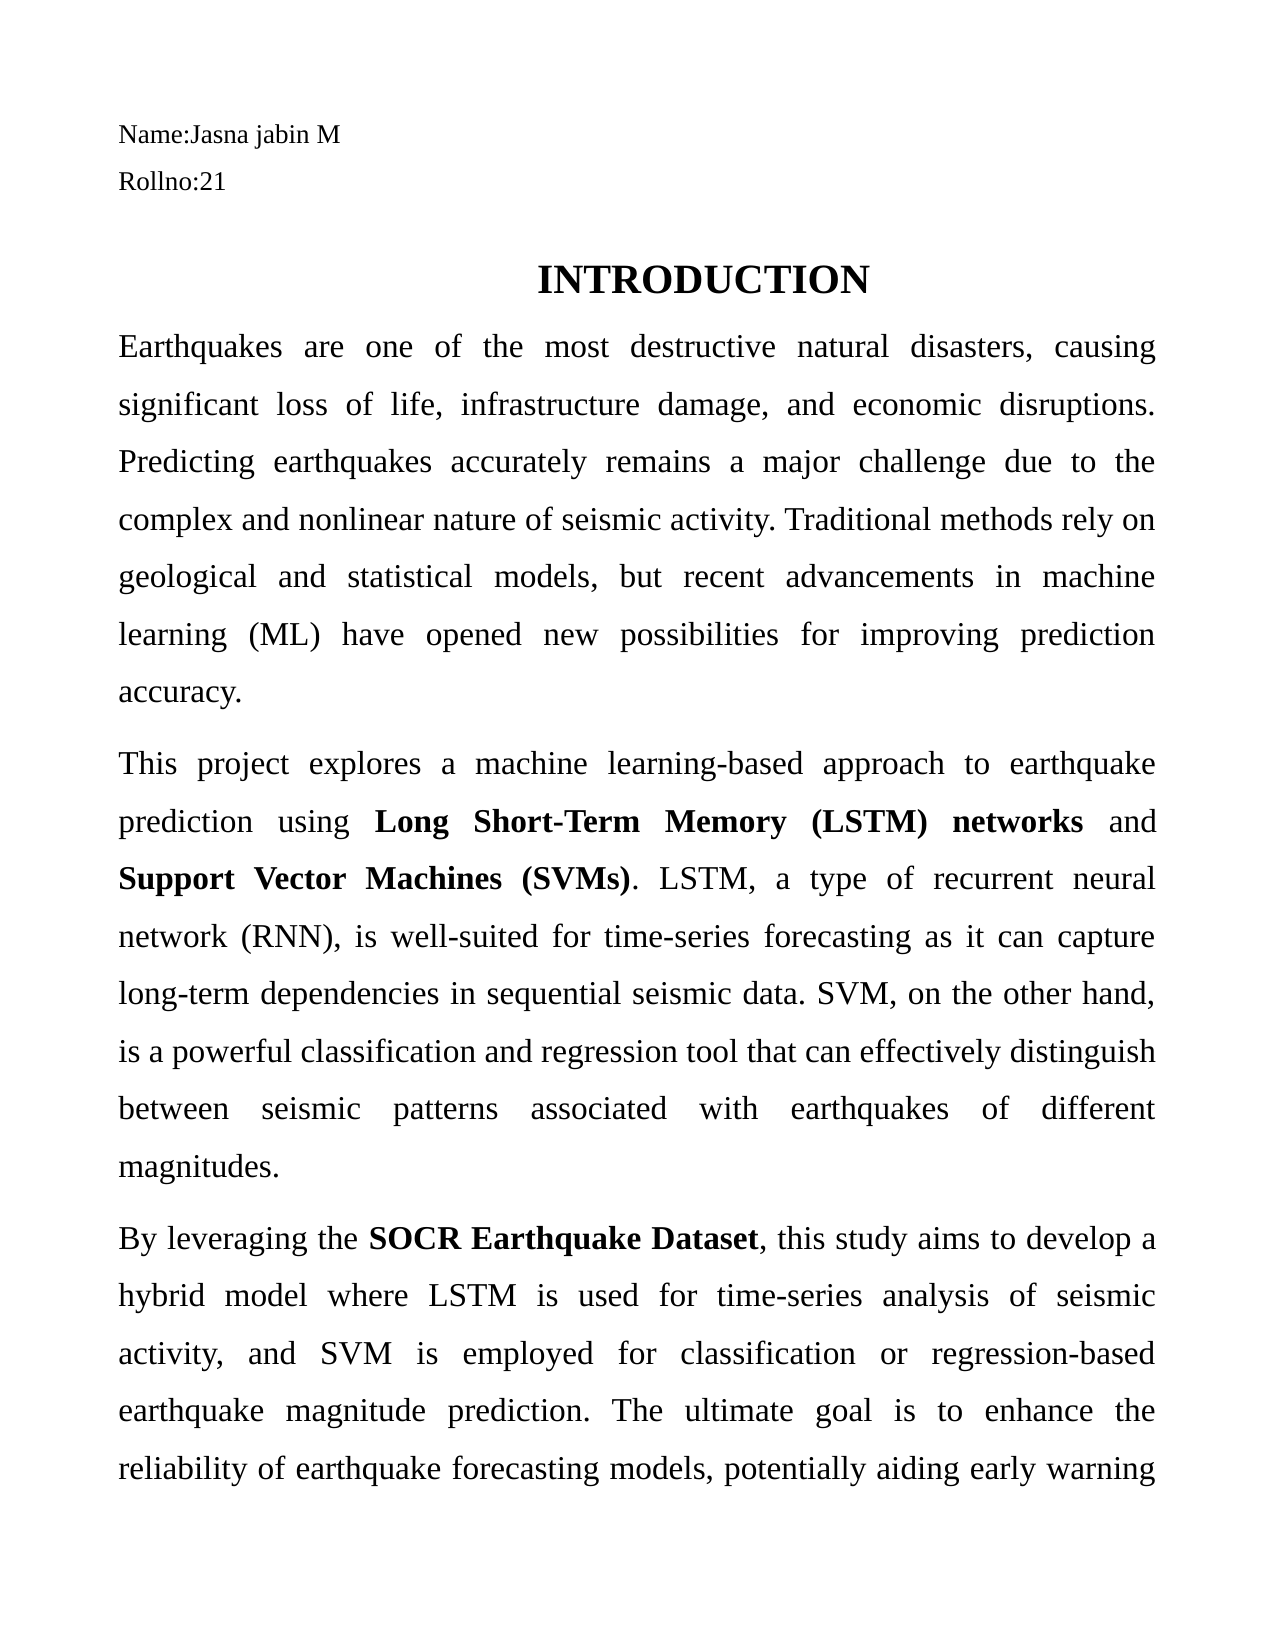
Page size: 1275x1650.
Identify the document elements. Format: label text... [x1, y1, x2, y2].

text This project explores a machine learning-based approach to earthquake prediction using Long Short-Term Memory (LSTM) networks and Support Vector Machines (SVMs). LSTM, a type of recurrent neural network (RNN), is well-suited for time-series forecasting as it can capture long-term dependencies in sequential seismic data. SVM, on the other hand, is a powerful classification and regression tool that can effectively distinguish between seismic patterns associated with earthquakes of different magnitudes. [118, 743, 1157, 1184]
text Name:Jasna jabin M [118, 118, 1157, 149]
text Rollno:21 [118, 165, 1157, 196]
text Earthquakes are one of the most destructive natural disasters, causing significant loss of life, infrastructure damage, and economic disruptions. Predicting earthquakes accurately remains a major challenge due to the complex and nonlinear nature of seismic activity. Traditional methods rely on geological and statistical models, but recent advancements in machine learning (ML) have opened new possibilities for improving prediction accuracy. [118, 326, 1157, 710]
text INTRODUCTION [118, 254, 1157, 302]
text By leveraging the SOCR Earthquake Dataset, this study aims to develop a hybrid model where LSTM is used for time-series analysis of seismic activity, and SVM is employed for classification or regression-based earthquake magnitude prediction. The ultimate goal is to enhance the reliability of earthquake forecasting models, potentially aiding early warning [118, 1218, 1157, 1486]
